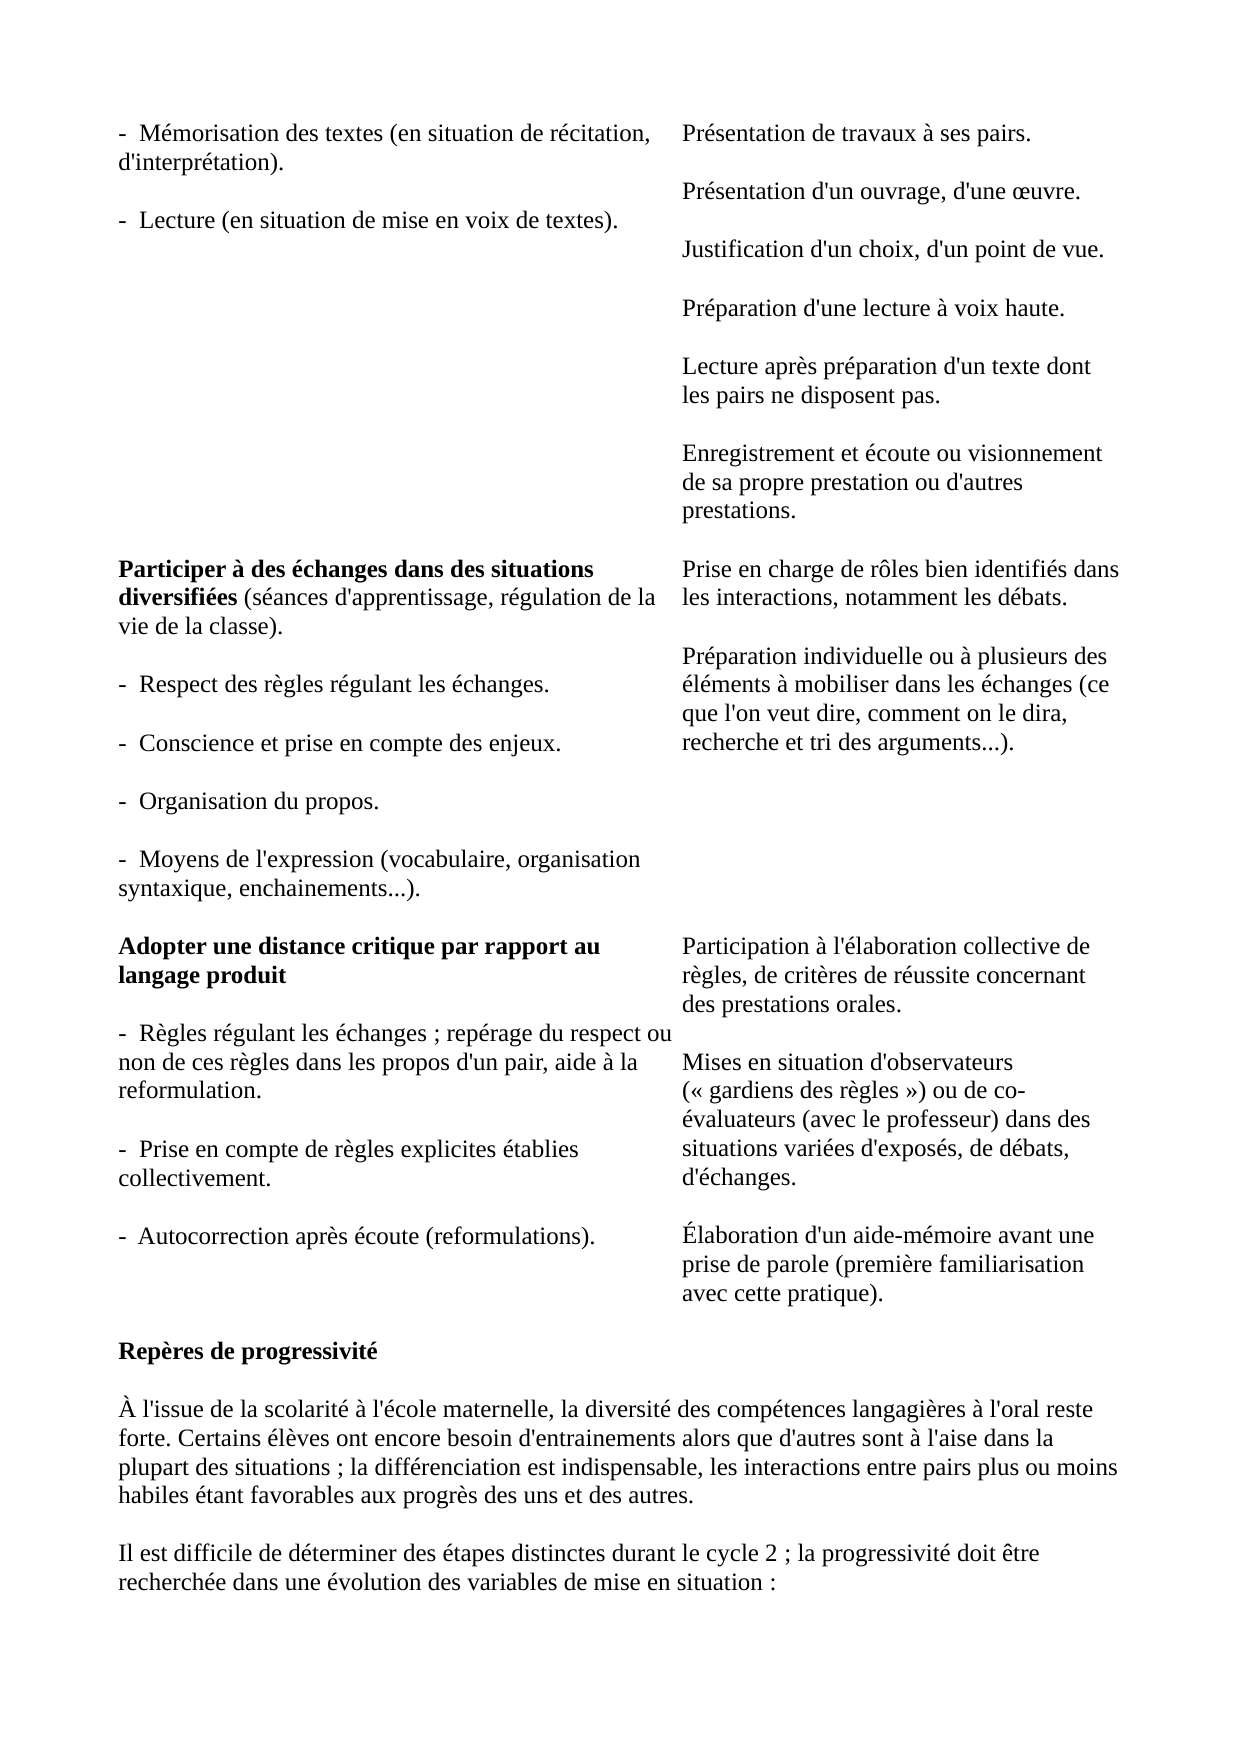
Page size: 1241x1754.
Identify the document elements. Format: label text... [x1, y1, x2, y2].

table_cell Repères de progressivité À l'issue de la scolarité à l'école maternelle, la diversité des compétences langagières à l'oral reste forte. Certains élèves ont encore besoin d'entrainements alors que d'autres sont à l'aise dans la plupart des situations ; la différenciation est indispensable, les interactions entre pairs plus ou moins habiles étant favorables aux progrès des uns et des autres. Il est difficile de déterminer des étapes distinctes durant le cycle 2 ; la progressivité doit être recherchée dans une évolution des variables de mise en situation : [118, 1336, 1122, 1626]
table_cell Adopter une distance critique par rapport au langage produit - Règles régulant les échanges ; repérage du respect ou non de ces règles dans les propos d'un pair, aide à la reformulation. - Prise en compte de règles explicites établies collectivement. - Autocorrection après écoute (reformulations). [118, 931, 682, 1336]
table_cell - Mémorisation des textes (en situation de récitation, d'interprétation). - Lecture (en situation de mise en voix de textes). [118, 118, 682, 554]
table_cell Participer à des échanges dans des situations diversifiées (séances d'apprentissage, régulation de la vie de la classe). - Respect des règles régulant les échanges. - Conscience et prise en compte des enjeux. - Organisation du propos. - Moyens de l'expression (vocabulaire, organisation syntaxique, enchainements...). [118, 554, 682, 931]
table_cell Présentation de travaux à ses pairs. Présentation d'un ouvrage, d'une œuvre. Justification d'un choix, d'un point de vue. Préparation d'une lecture à voix haute. Lecture après préparation d'un texte dont les pairs ne disposent pas. Enregistrement et écoute ou visionnement de sa propre prestation ou d'autres prestations. [682, 118, 1122, 554]
table_cell Prise en charge de rôles bien identifiés dans les interactions, notamment les débats. Préparation individuelle ou à plusieurs des éléments à mobiliser dans les échanges (ce que l'on veut dire, comment on le dira, recherche et tri des arguments...). [682, 554, 1122, 931]
table_cell Participation à l'élaboration collective de règles, de critères de réussite concernant des prestations orales. Mises en situation d'observateurs (« gardiens des règles ») ou de co-évaluateurs (avec le professeur) dans des situations variées d'exposés, de débats, d'échanges. Élaboration d'un aide-mémoire avant une prise de parole (première familiarisation avec cette pratique). [682, 931, 1122, 1336]
